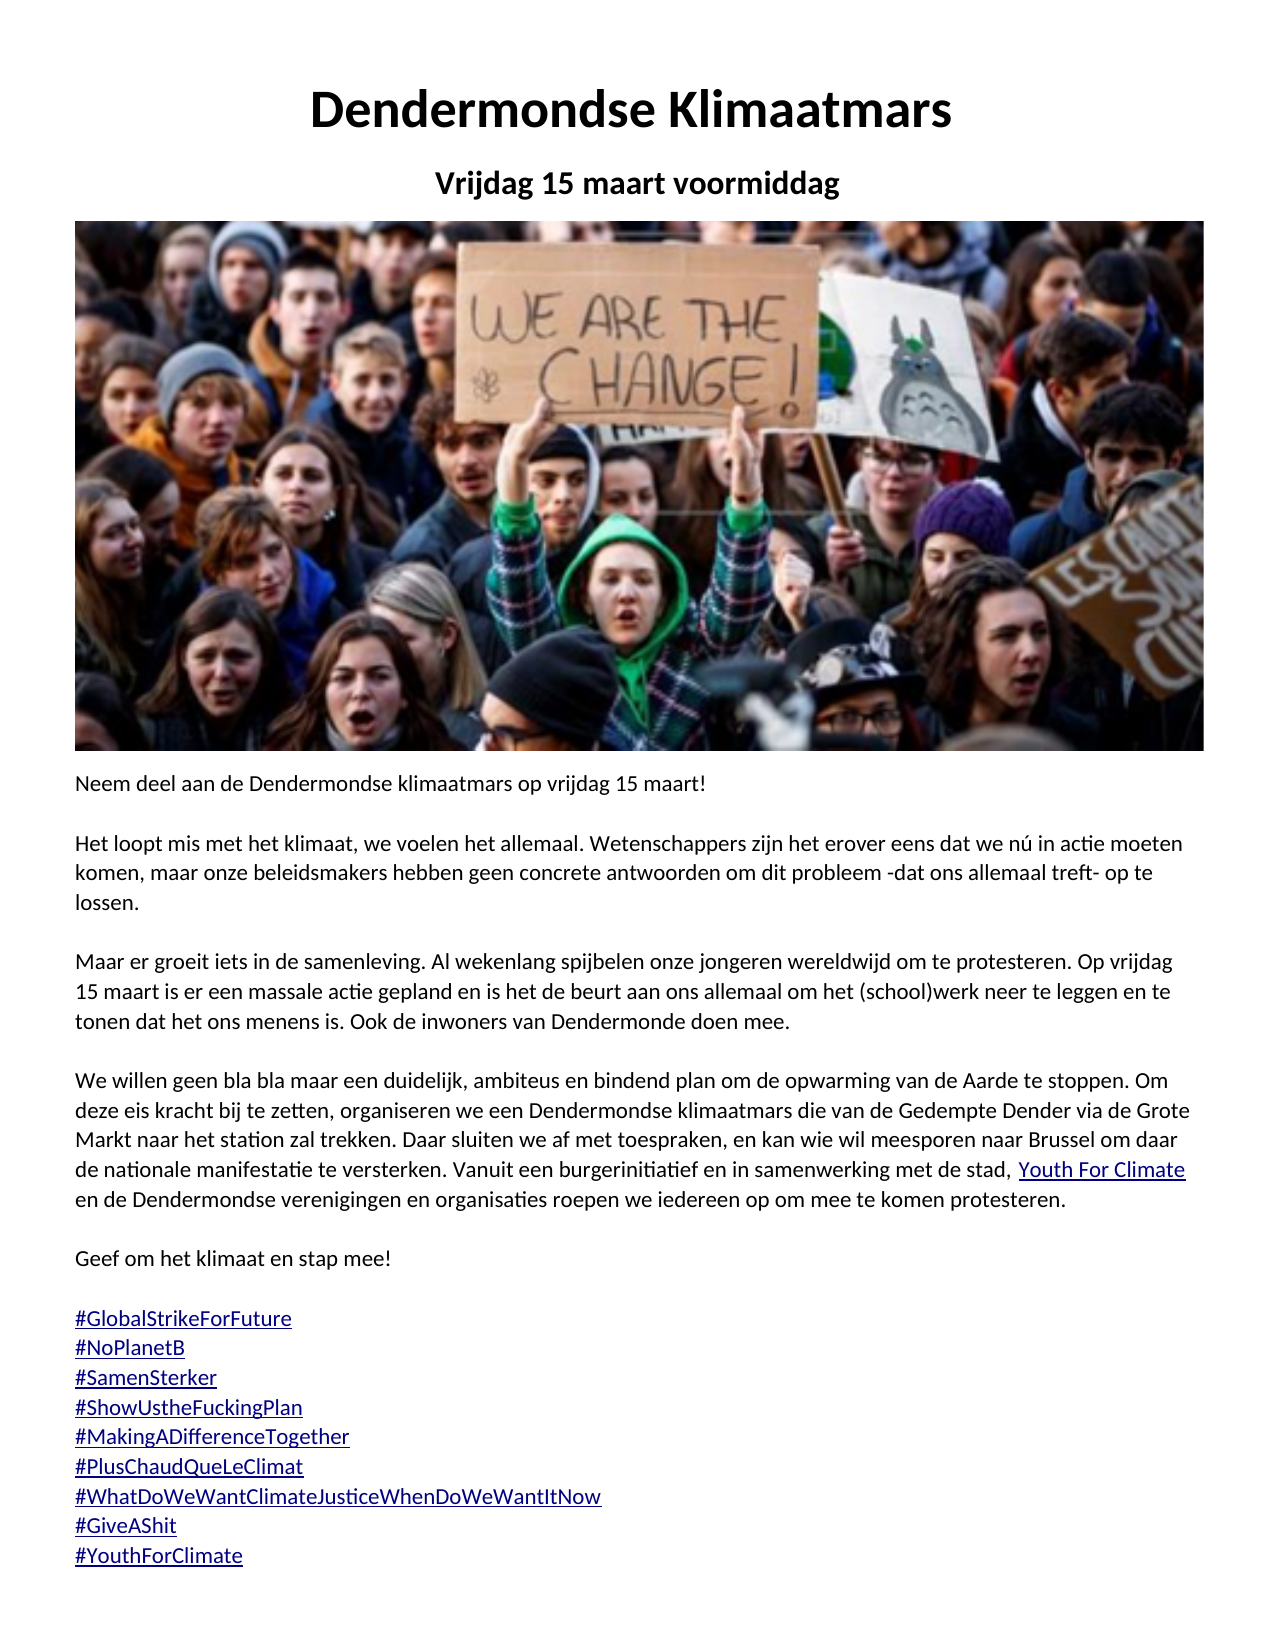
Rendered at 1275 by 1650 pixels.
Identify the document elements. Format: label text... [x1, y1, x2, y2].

text Vrijdag 15 maart voormiddag [75, 162, 1200, 202]
text Neem deel aan de Dendermondse klimaatmars op vrijdag 15 maart! Het loopt mis met het klimaat, we voelen het allemaal. Wetenschappers zijn het erover eens dat we nú in actie moeten komen, maar onze beleidsmakers hebben geen concrete antwoorden om dit probleem -dat ons allemaal treft- op te lossen. Maar er groeit iets in de samenleving. Al wekenlang spijbelen onze jongeren wereldwijd om te protesteren. Op vrijdag 15 maart is er een massale actie gepland en is het de beurt aan ons allemaal om het (school)werk neer te leggen en te tonen dat het ons menens is. Ook de inwoners van Dendermonde doen mee. We willen geen bla bla maar een duidelijk, ambiteus en bindend plan om de opwarming van de Aarde te stoppen. Om deze eis kracht bij te zetten, organiseren we een Dendermondse klimaatmars die van de Gedempte Dender via de Grote Markt naar het station zal trekken. Daar sluiten we af met toespraken, en kan wie wil meesporen naar Brussel om daar de nationale manifestatie te versterken. Vanuit een burgerinitiatief en in samenwerking met de stad, Youth For Climate en de Dendermondse verenigingen en organisaties roepen we iedereen op om mee te komen protesteren. Geef om het klimaat en stap mee! #GlobalStrikeForFuture #NoPlanetB #SamenSterker #ShowUstheFuckingPlan #MakingADifferenceTogether #PlusChaudQueLeClimat #WhatDoWeWantClimateJusticeWhenDoWeWantItNow #GiveAShit #YouthForClimate [75, 769, 1200, 1569]
text Dendermondse Klimaatmars [75, 75, 1200, 141]
